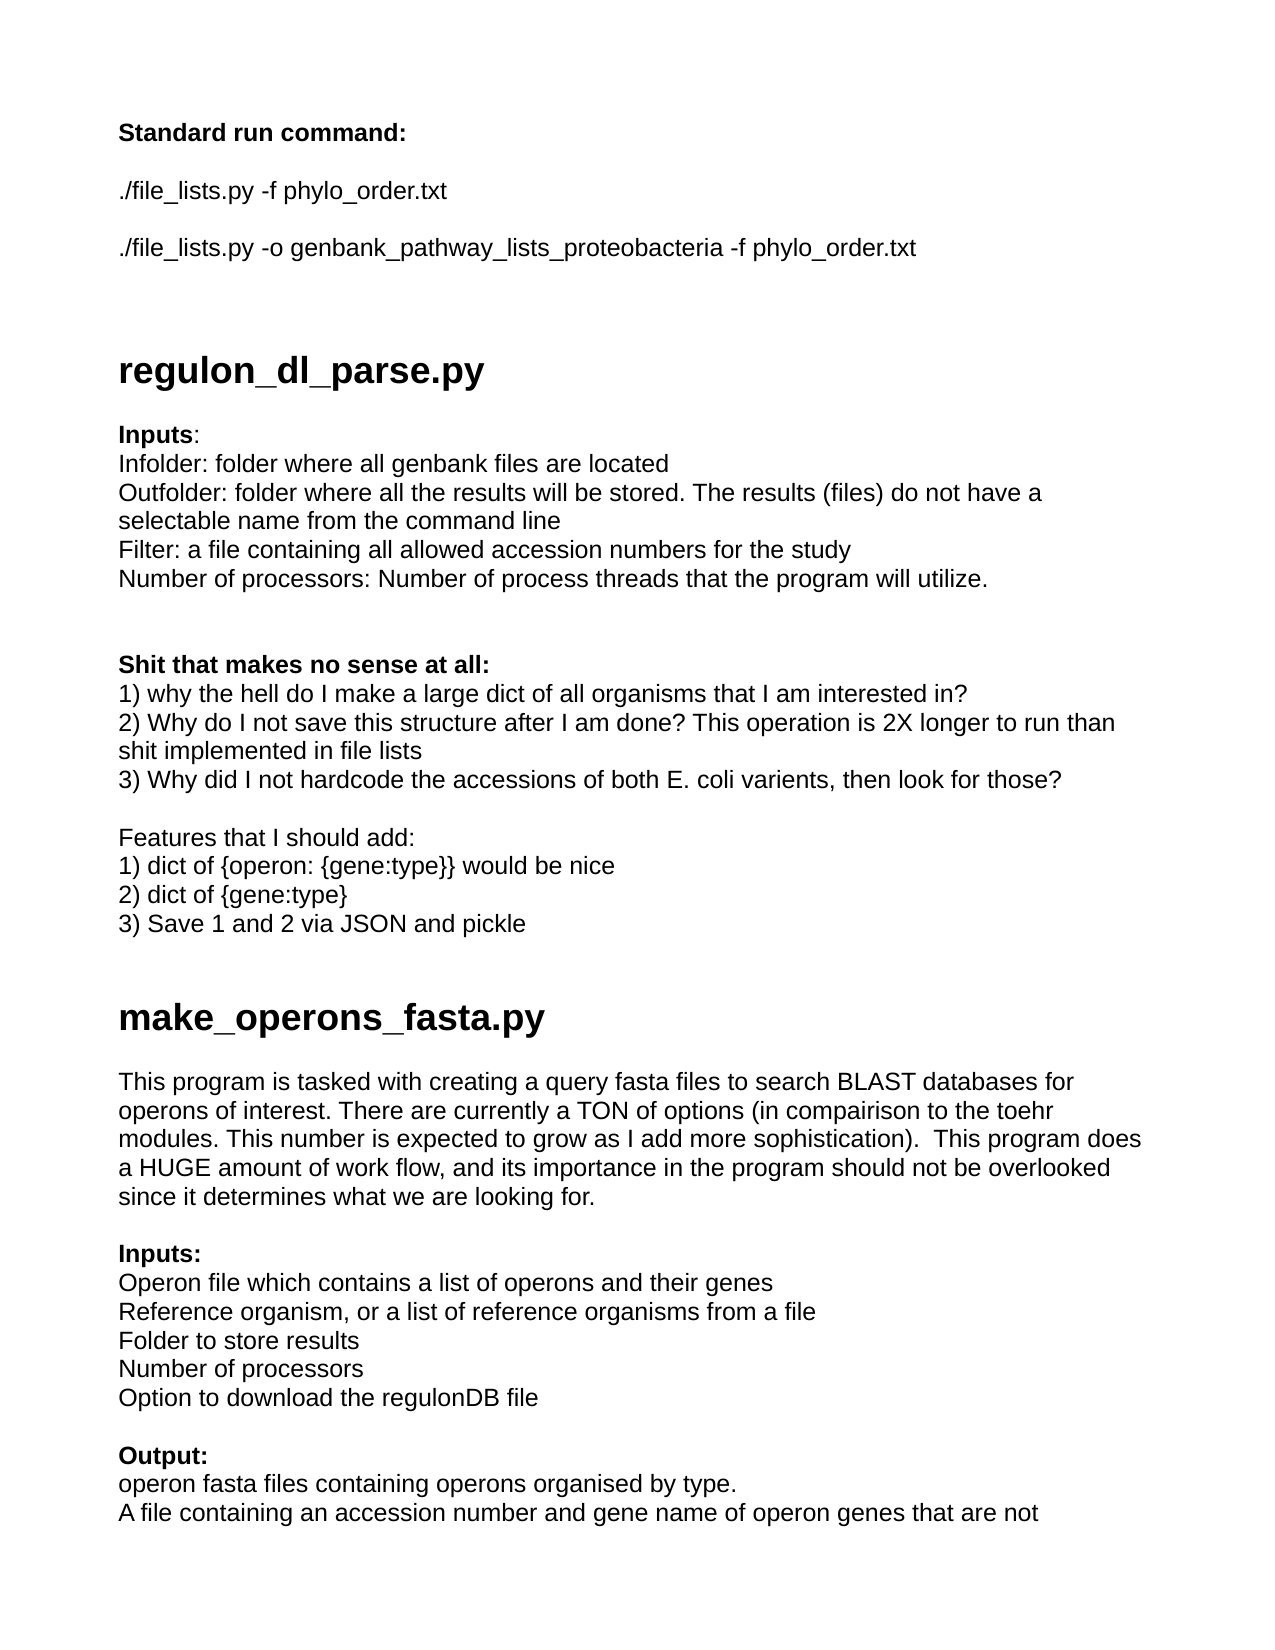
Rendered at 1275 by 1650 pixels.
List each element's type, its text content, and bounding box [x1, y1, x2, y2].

text 2) Why do I not save this structure after I am done? This operation is 2X longer to run than shit implemented in file lists [118, 707, 1157, 765]
text 2) dict of {gene:type} [118, 880, 1157, 909]
text Inputs: [118, 1239, 1157, 1268]
text Number of processors [118, 1354, 1157, 1383]
text Output: [118, 1441, 1157, 1469]
text A file containing an accession number and gene name of operon genes that are not [118, 1498, 1157, 1527]
text Standard run command: [118, 118, 1157, 147]
text Features that I should add: [118, 822, 1157, 851]
text Shit that makes no sense at all: [118, 650, 1157, 679]
text 3) Why did I not hardcode the accessions of both E. coli varients, then look for those? [118, 765, 1157, 794]
text 1) why the hell do I make a large dict of all organisms that I am interested in? [118, 679, 1157, 707]
text make_operons_fasta.py [118, 995, 1157, 1038]
text Infolder: folder where all genbank files are located [118, 449, 1157, 477]
text 1) dict of {operon: {gene:type}} would be nice [118, 851, 1157, 880]
text Operon file which contains a list of operons and their genes [118, 1268, 1157, 1297]
text Number of processors: Number of process threads that the program will utilize. [118, 564, 1157, 592]
text regulon_dl_parse.py [118, 348, 1157, 391]
text Outfolder: folder where all the results will be stored. The results (files) do not have a selectable name from the command line [118, 477, 1157, 535]
text Folder to store results [118, 1326, 1157, 1354]
text 3) Save 1 and 2 via JSON and pickle [118, 909, 1157, 937]
text Filter: a file containing all allowed accession numbers for the study [118, 535, 1157, 564]
text ./file_lists.py -f phylo_order.txt [118, 176, 1157, 204]
text This program is tasked with creating a query fasta files to search BLAST databases for operons of interest. There are currently a TON of options (in compairison to the toehr modules. This number is expected to grow as I add more sophistication). This program does a HUGE amount of work flow, and its importance in the program should not be overlooked since it determines what we are looking for. [118, 1067, 1157, 1211]
text ./file_lists.py -o genbank_pathway_lists_proteobacteria -f phylo_order.txt [118, 233, 1157, 262]
text Inputs: [118, 420, 1157, 449]
text Reference organism, or a list of reference organisms from a file [118, 1297, 1157, 1326]
text operon fasta files containing operons organised by type. [118, 1469, 1157, 1498]
text Option to download the regulonDB file [118, 1383, 1157, 1412]
